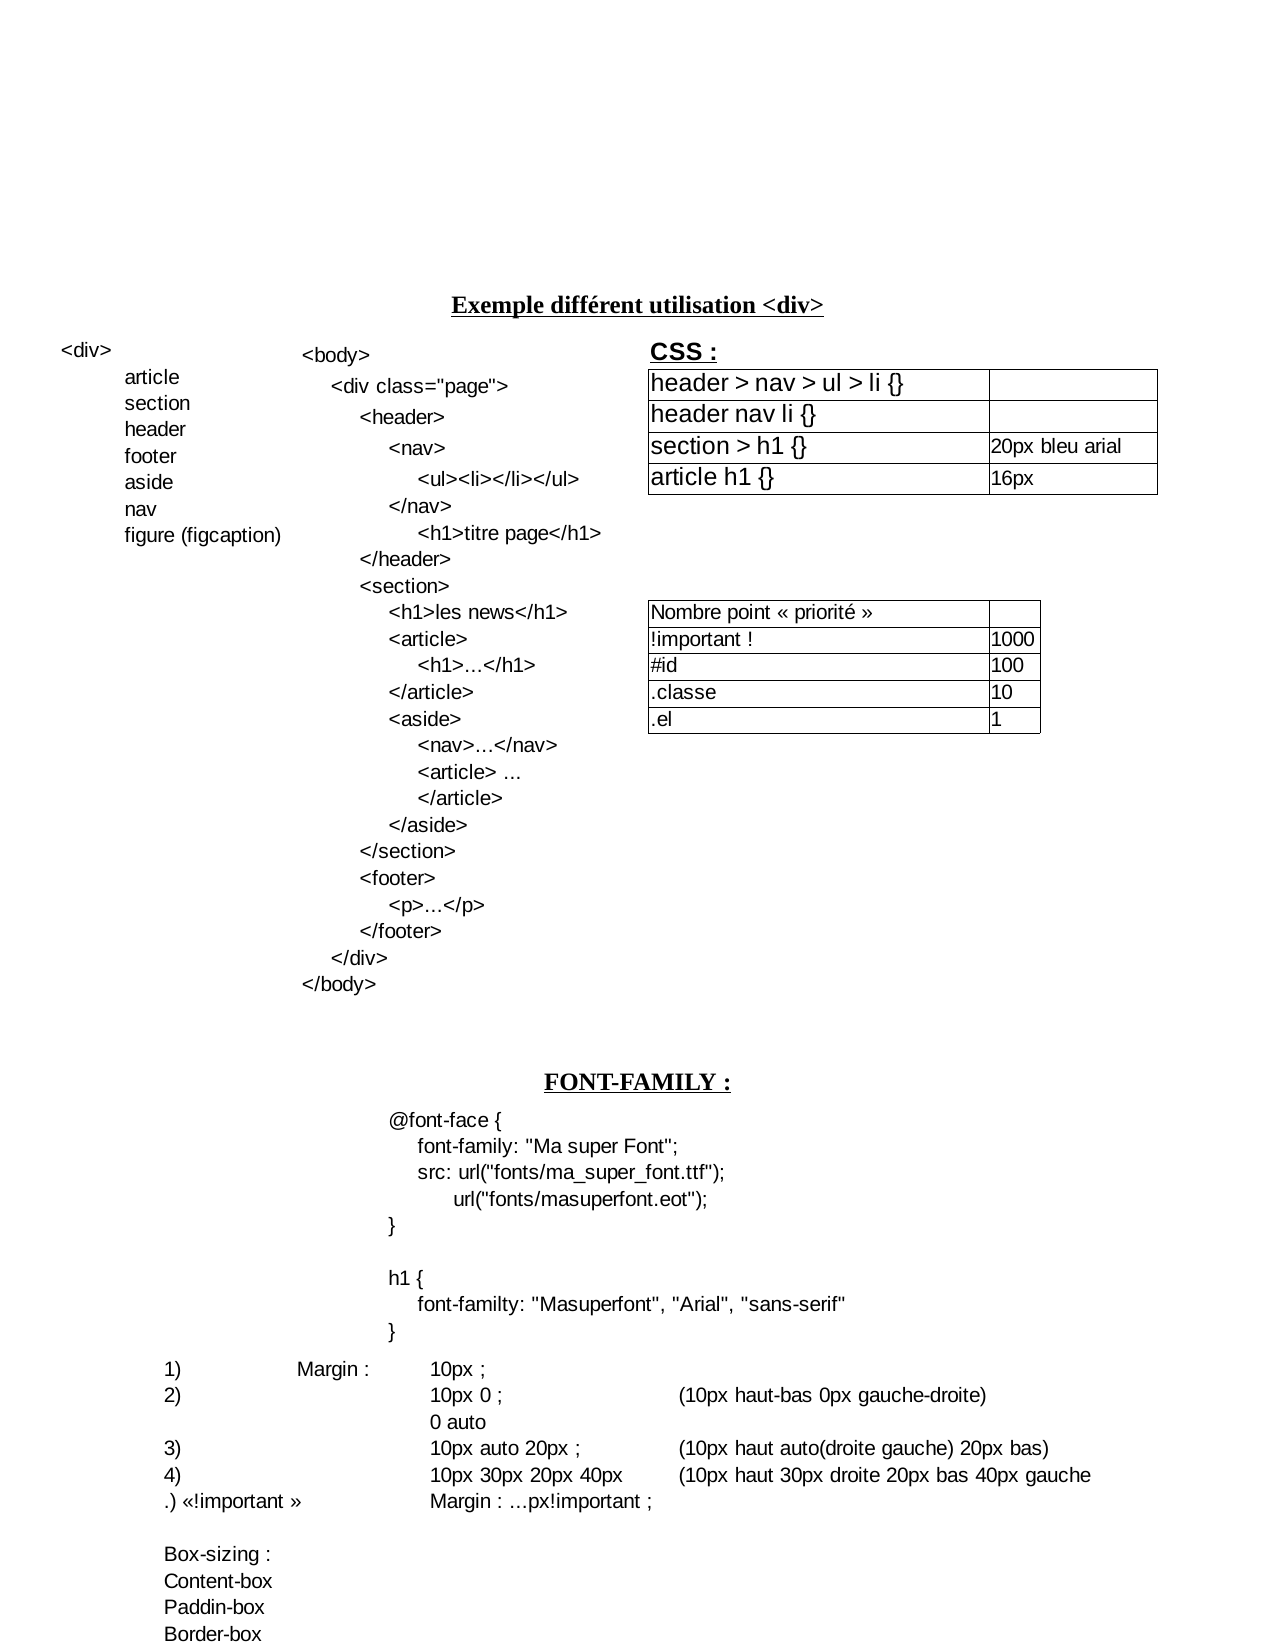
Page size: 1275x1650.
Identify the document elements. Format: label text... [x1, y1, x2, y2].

text FONT-FAMILY : [118, 1067, 1157, 1096]
text Exemple différent utilisation <div> [118, 291, 1157, 319]
